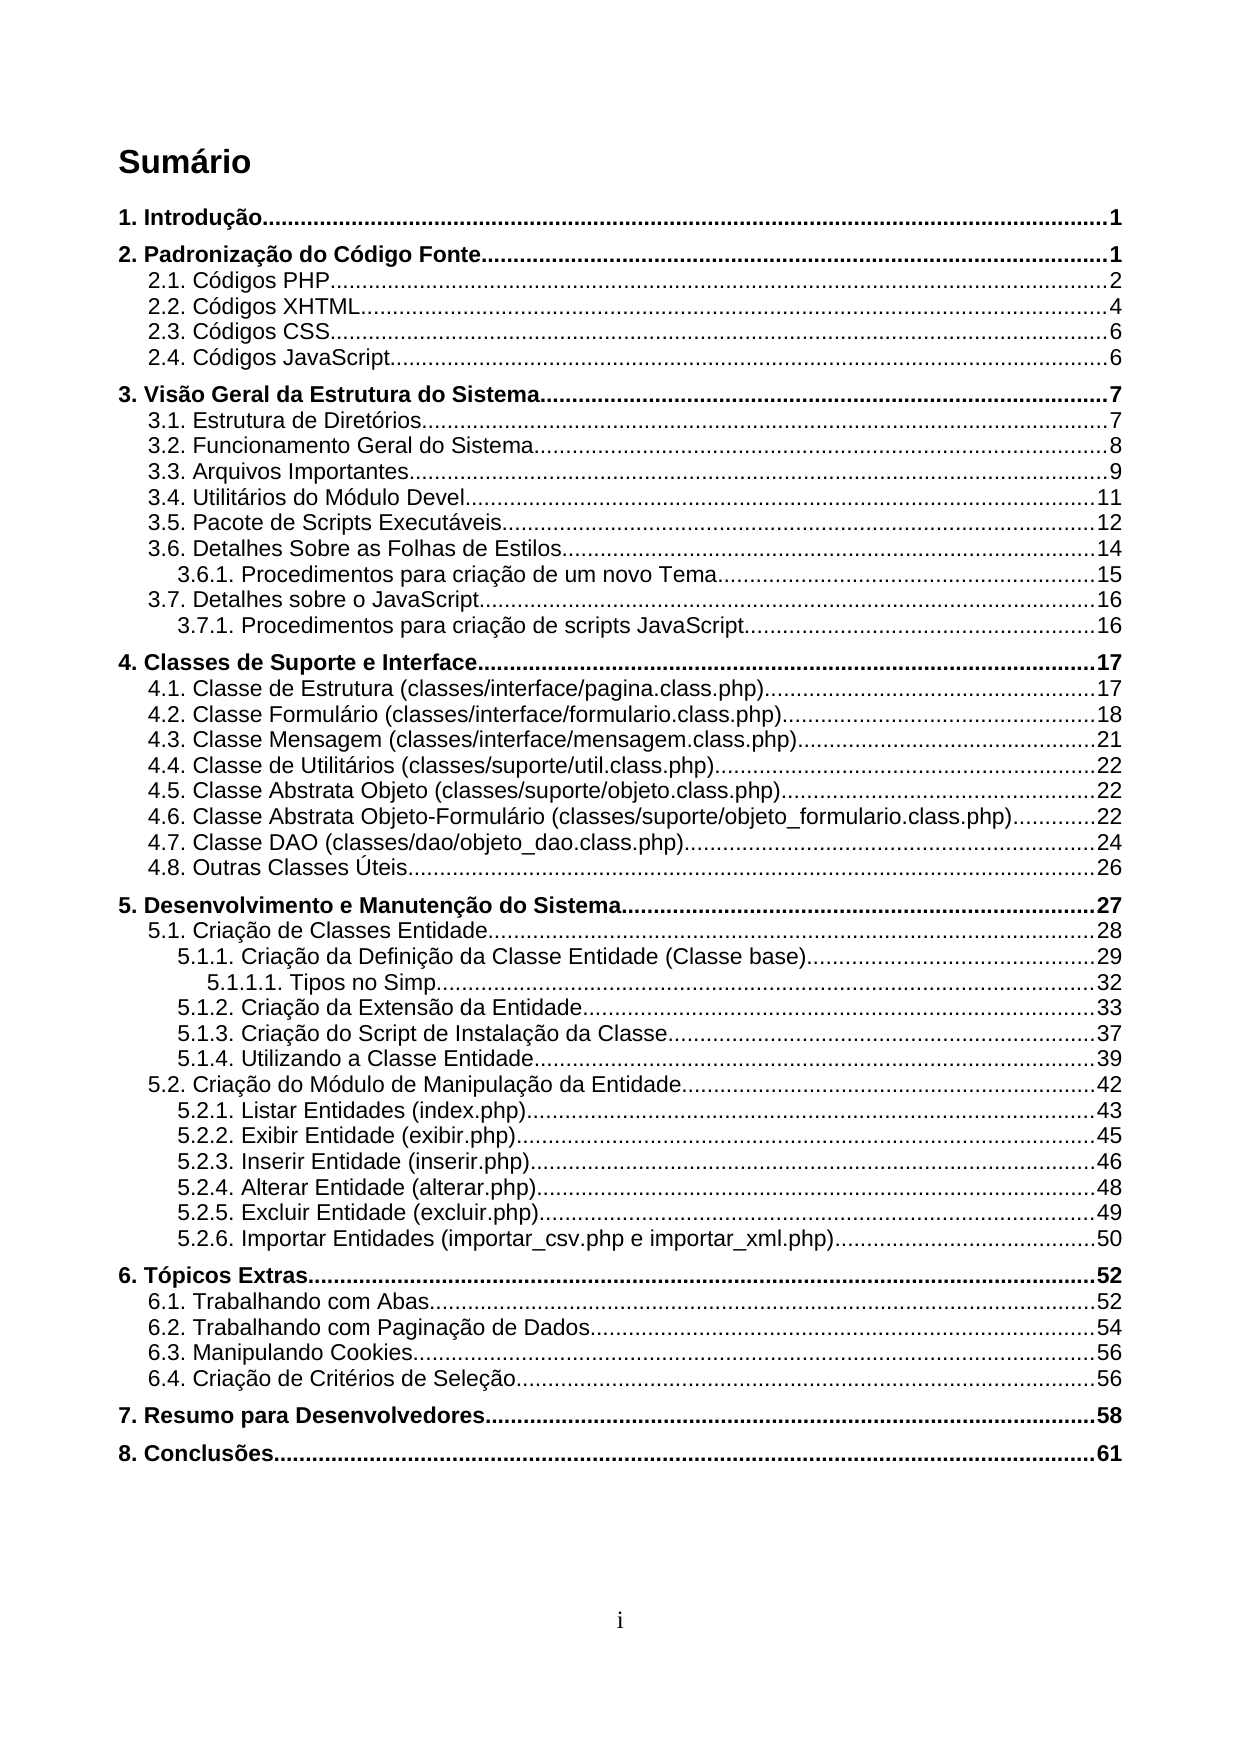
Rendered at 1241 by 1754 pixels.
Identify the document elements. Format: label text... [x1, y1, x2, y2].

text 3.2. Funcionamento Geral do Sistema 8 [148, 433, 1122, 459]
text 8. Conclusões 61 [118, 1440, 1122, 1466]
text 4.6. Classe Abstrata Objeto-Formulário (classes/suporte/objeto_formulario.class.php) 22 [148, 804, 1122, 829]
text 3.1. Estrutura de Diretórios 7 [148, 408, 1122, 433]
text 4.7. Classe DAO (classes/dao/objeto_dao.class.php) 24 [148, 829, 1122, 855]
text 2.1. Códigos PHP 2 [148, 268, 1122, 293]
text 6.1. Trabalhando com Abas 52 [148, 1288, 1122, 1314]
text 3.7.1. Procedimentos para criação de scripts JavaScript 16 [177, 613, 1122, 638]
text 5.2.6. Importar Entidades (importar_csv.php e importar_xml.php) 50 [177, 1226, 1122, 1251]
text 3.6.1. Procedimentos para criação de um novo Tema 15 [177, 561, 1122, 587]
text 5.1.1.1. Tipos no Simp 32 [207, 969, 1122, 995]
text 4.1. Classe de Estrutura (classes/interface/pagina.class.php) 17 [148, 676, 1122, 701]
text 4.3. Classe Mensagem (classes/interface/mensagem.class.php) 21 [148, 727, 1122, 752]
text 4.4. Classe de Utilitários (classes/suporte/util.class.php) 22 [148, 752, 1122, 778]
text 5.2.3. Inserir Entidade (inserir.php) 46 [177, 1149, 1122, 1174]
text 5.2.1. Listar Entidades (index.php) 43 [177, 1097, 1122, 1123]
text 5.1.4. Utilizando a Classe Entidade 39 [177, 1046, 1122, 1072]
text 3.4. Utilitários do Módulo Devel 11 [148, 484, 1122, 510]
text 3.5. Pacote de Scripts Executáveis 12 [148, 510, 1122, 536]
text 2.4. Códigos JavaScript 6 [148, 344, 1122, 370]
text 1. Introdução 1 [118, 205, 1122, 230]
text 5. Desenvolvimento e Manutenção do Sistema 27 [118, 892, 1122, 918]
text 5.2.2. Exibir Entidade (exibir.php) 45 [177, 1123, 1122, 1149]
text 3. Visão Geral da Estrutura do Sistema 7 [118, 382, 1122, 408]
text 5.2.5. Excluir Entidade (excluir.php) 49 [177, 1200, 1122, 1226]
text 5.1.1. Criação da Definição da Classe Entidade (Classe base) 29 [177, 944, 1122, 969]
text 5.1.2. Criação da Extensão da Entidade 33 [177, 995, 1122, 1021]
text 5.1.3. Criação do Script de Instalação da Classe 37 [177, 1021, 1122, 1046]
text 6. Tópicos Extras 52 [118, 1263, 1122, 1288]
text 4.5. Classe Abstrata Objeto (classes/suporte/objeto.class.php) 22 [148, 778, 1122, 804]
text 6.2. Trabalhando com Paginação de Dados 54 [148, 1314, 1122, 1340]
subtitle Sumário [118, 143, 1122, 180]
text 6.4. Criação de Critérios de Seleção 56 [148, 1365, 1122, 1391]
text 2.2. Códigos XHTML 4 [148, 293, 1122, 319]
text 3.3. Arquivos Importantes 9 [148, 459, 1122, 484]
text 4. Classes de Suporte e Interface 17 [118, 650, 1122, 676]
text 2. Padronização do Código Fonte 1 [118, 242, 1122, 268]
text 5.1. Criação de Classes Entidade 28 [148, 918, 1122, 944]
text 5.2. Criação do Módulo de Manipulação da Entidade 42 [148, 1072, 1122, 1097]
text 4.8. Outras Classes Úteis 26 [148, 855, 1122, 881]
text 3.6. Detalhes Sobre as Folhas de Estilos 14 [148, 536, 1122, 561]
text 2.3. Códigos CSS 6 [148, 319, 1122, 344]
text 6.3. Manipulando Cookies 56 [148, 1340, 1122, 1365]
text 3.7. Detalhes sobre o JavaScript 16 [148, 587, 1122, 613]
text 4.2. Classe Formulário (classes/interface/formulario.class.php) 18 [148, 701, 1122, 727]
text 5.2.4. Alterar Entidade (alterar.php) 48 [177, 1174, 1122, 1200]
text 7. Resumo para Desenvolvedores 58 [118, 1403, 1122, 1428]
